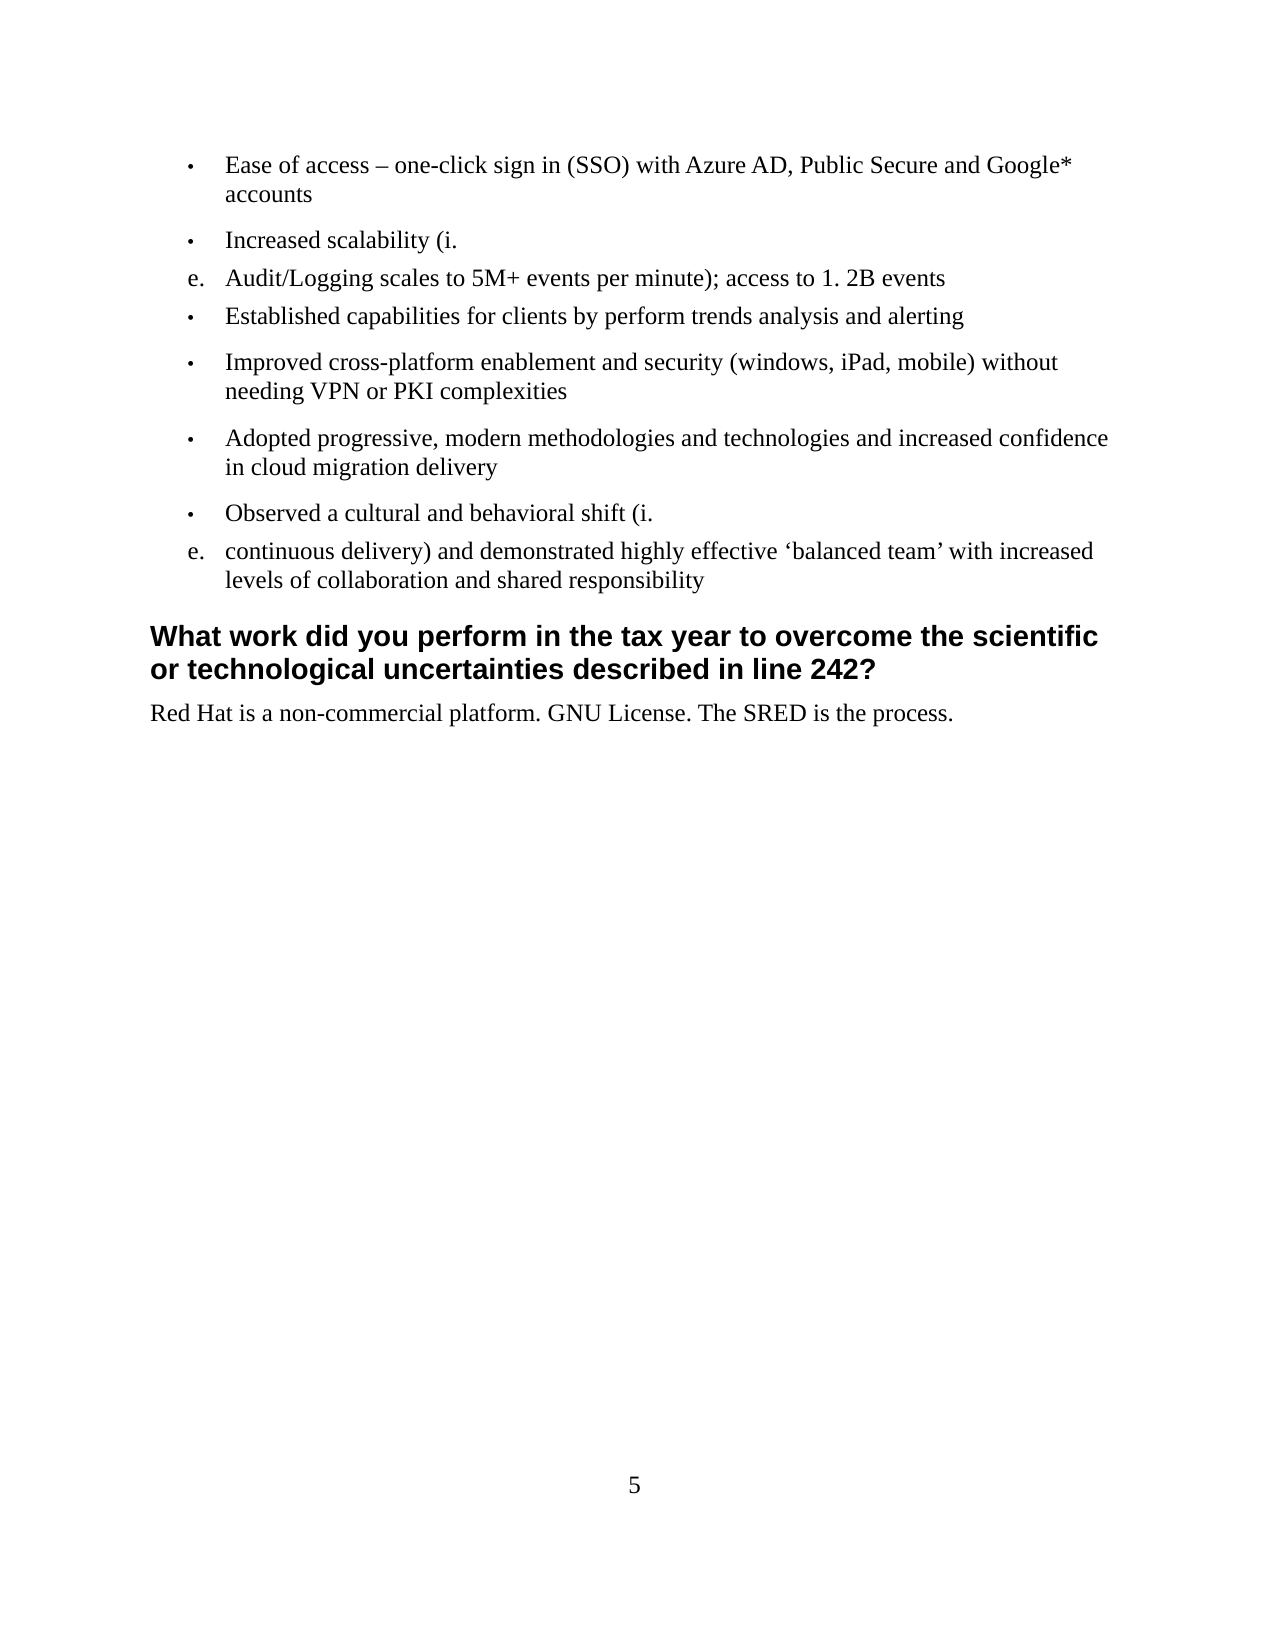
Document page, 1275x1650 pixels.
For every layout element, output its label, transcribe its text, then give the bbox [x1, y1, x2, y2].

list Established capabilities for clients by perform trends analysis and alerting [187, 301, 1125, 329]
list Improved cross-platform enablement and security (windows, iPad, mobile) without needing VPN or PKI complexities [187, 347, 1125, 405]
list Increased scalability (i. [187, 225, 1125, 254]
list Audit/Logging scales to 5M+ events per minute); access to 1. 2B events [187, 263, 1125, 292]
list continuous delivery) and demonstrated highly effective ‘balanced team’ with increased levels of collaboration and shared responsibility [187, 536, 1125, 593]
list Observed a cultural and behavioral shift (i. [187, 498, 1125, 527]
list Adopted progressive, modern methodologies and technologies and increased confidence in cloud migration delivery [187, 423, 1125, 480]
list Ease of access – one-click sign in (SSO) with Azure AD, Public Secure and Google* accounts [187, 150, 1125, 207]
text Red Hat is a non-commercial platform. GNU License. The SRED is the process. [150, 698, 1125, 727]
subtitle What work did you perform in the tax year to overcome the scientific or technological uncertainties described in line 242? [150, 618, 1125, 686]
